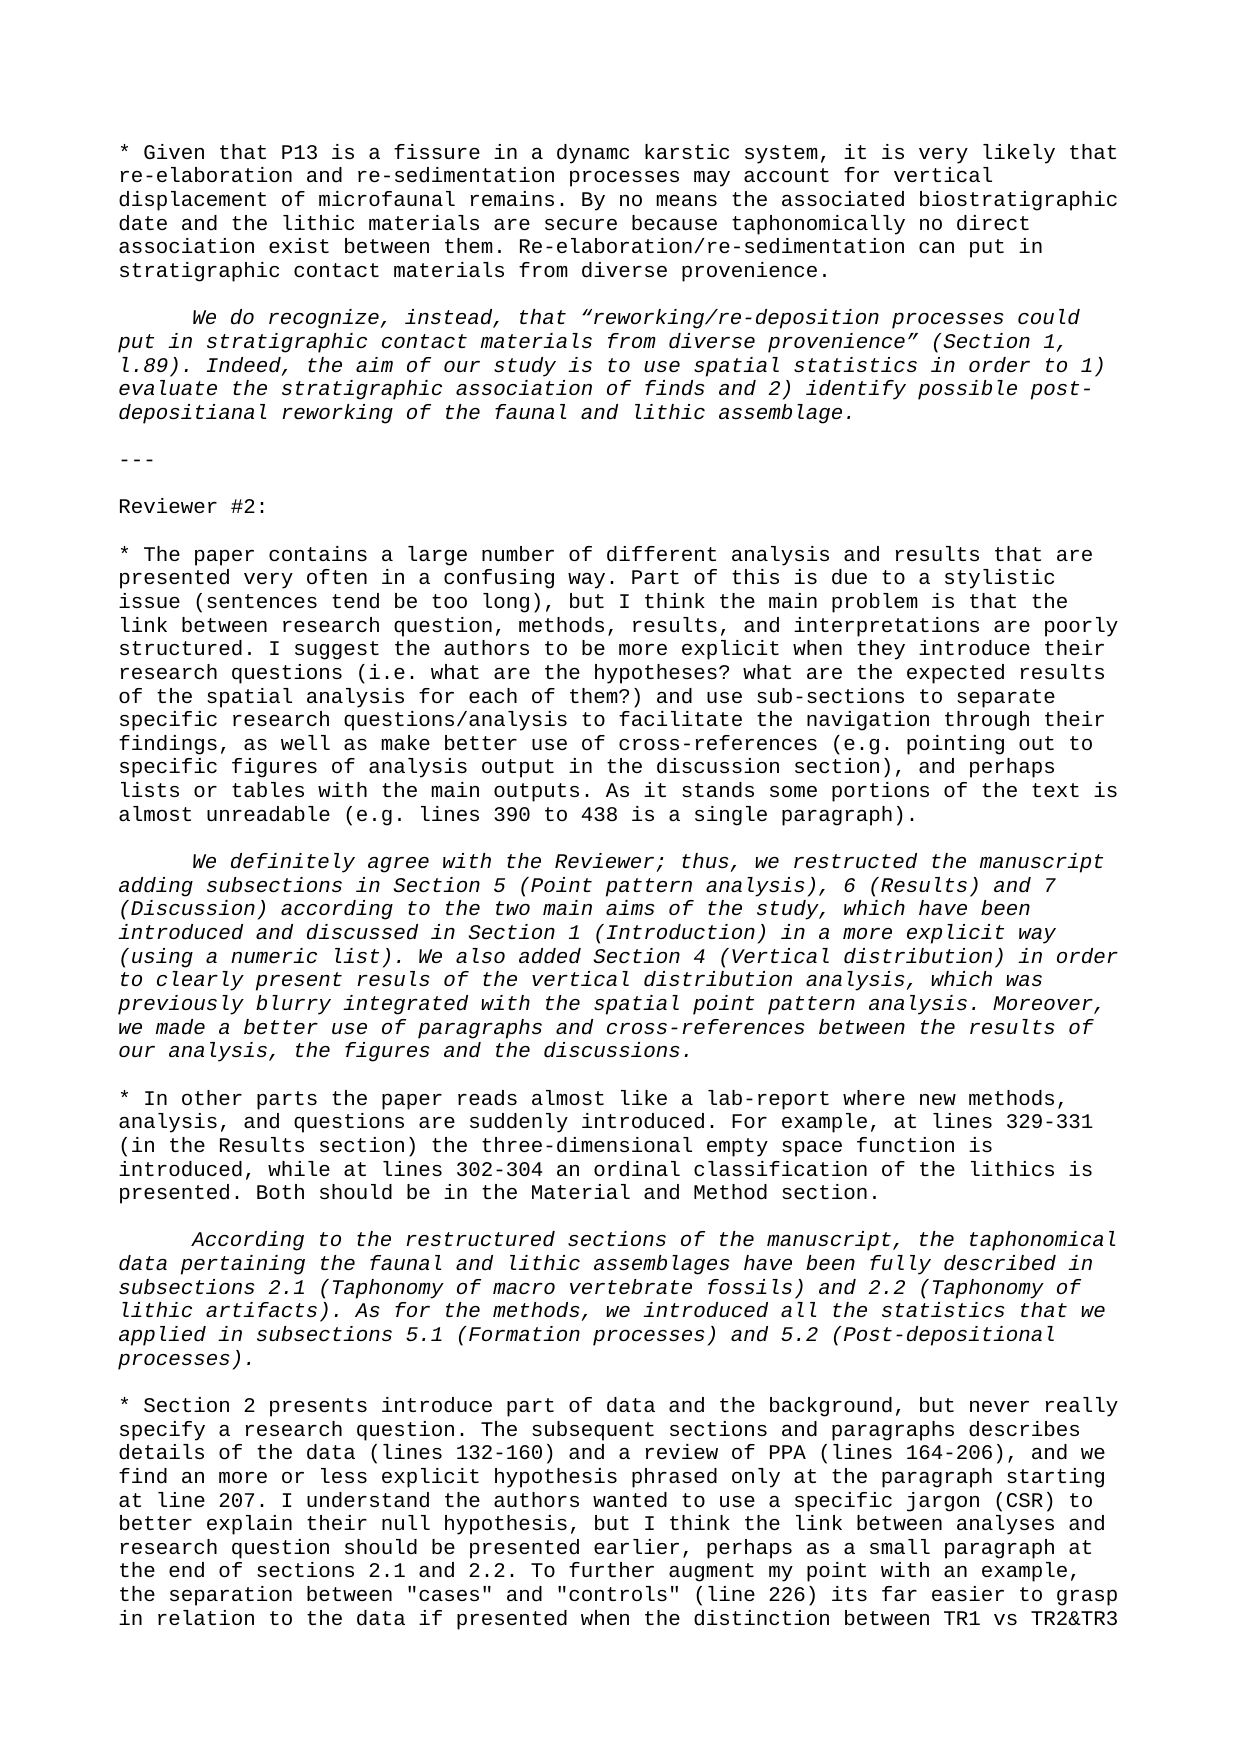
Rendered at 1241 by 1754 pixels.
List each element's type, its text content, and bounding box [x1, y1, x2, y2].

text We definitely agree with the Reviewer; thus, we restructed the manuscript adding subsections in Section 5 (Point pattern analysis), 6 (Results) and 7 (Discussion) according to the two main aims of the study, which have been introduced and discussed in Section 1 (Introduction) in a more explicit way (using a numeric list). We also added Section 4 (Vertical distribution) in order to clearly present resuls of the vertical distribution analysis, which was previously blurry integrated with the spatial point pattern analysis. Moreover, we made a better use of paragraphs and cross-references between the results of our analysis, the figures and the discussions. [118, 851, 1122, 1064]
text * Section 2 presents introduce part of data and the background, but never really specify a research question. The subsequent sections and paragraphs describes details of the data (lines 132-160) and a review of PPA (lines 164-206), and we find an more or less explicit hypothesis phrased only at the paragraph starting at line 207. I understand the authors wanted to use a specific jargon (CSR) to better explain their null hypothesis, but I think the link between analyses and research question should be presented earlier, perhaps as a small paragraph at the end of sections 2.1 and 2.2. To further augment my point with an example, the separation between "cases" and "controls" (line 226) its far easier to grasp in relation to the data if presented when the distinction between TR1 vs TR2&TR3 [118, 1395, 1122, 1631]
text * In other parts the paper reads almost like a lab-report where new methods, analysis, and questions are suddenly introduced. For example, at lines 329-331 (in the Results section) the three-dimensional empty space function is introduced, while at lines 302-304 an ordinal classification of the lithics is presented. Both should be in the Material and Method section. [118, 1088, 1122, 1206]
text According to the restructured sections of the manuscript, the taphonomical data pertaining the faunal and lithic assemblages have been fully described in subsections 2.1 (Taphonomy of macro vertebrate fossils) and 2.2 (Taphonomy of lithic artifacts). As for the methods, we introduced all the statistics that we applied in subsections 5.1 (Formation processes) and 5.2 (Post-depositional processes). [118, 1229, 1122, 1371]
text Reviewer #2: [118, 496, 1122, 520]
text --- [118, 449, 1122, 473]
text * Given that P13 is a fissure in a dynamc karstic system, it is very likely that re-elaboration and re-sedimentation processes may account for vertical displacement of microfaunal remains. By no means the associated biostratigraphic date and the lithic materials are secure because taphonomically no direct association exist between them. Re-elaboration/re-sedimentation can put in stratigraphic contact materials from diverse provenience. [118, 142, 1122, 284]
text * The paper contains a large number of different analysis and results that are presented very often in a confusing way. Part of this is due to a stylistic issue (sentences tend be too long), but I think the main problem is that the link between research question, methods, results, and interpretations are poorly structured. I suggest the authors to be more explicit when they introduce their research questions (i.e. what are the hypotheses? what are the expected results of the spatial analysis for each of them?) and use sub-sections to separate specific research questions/analysis to facilitate the navigation through their findings, as well as make better use of cross-references (e.g. pointing out to specific figures of analysis output in the discussion section), and perhaps lists or tables with the main outputs. As it stands some portions of the text is almost unreadable (e.g. lines 390 to 438 is a single paragraph). [118, 544, 1122, 827]
text We do recognize, instead, that “reworking/re-deposition processes could put in stratigraphic contact materials from diverse provenience” (Section 1, l.89). Indeed, the aim of our study is to use spatial statistics in order to 1) evaluate the stratigraphic association of finds and 2) identify possible post-depositianal reworking of the faunal and lithic assemblage. [118, 307, 1122, 426]
